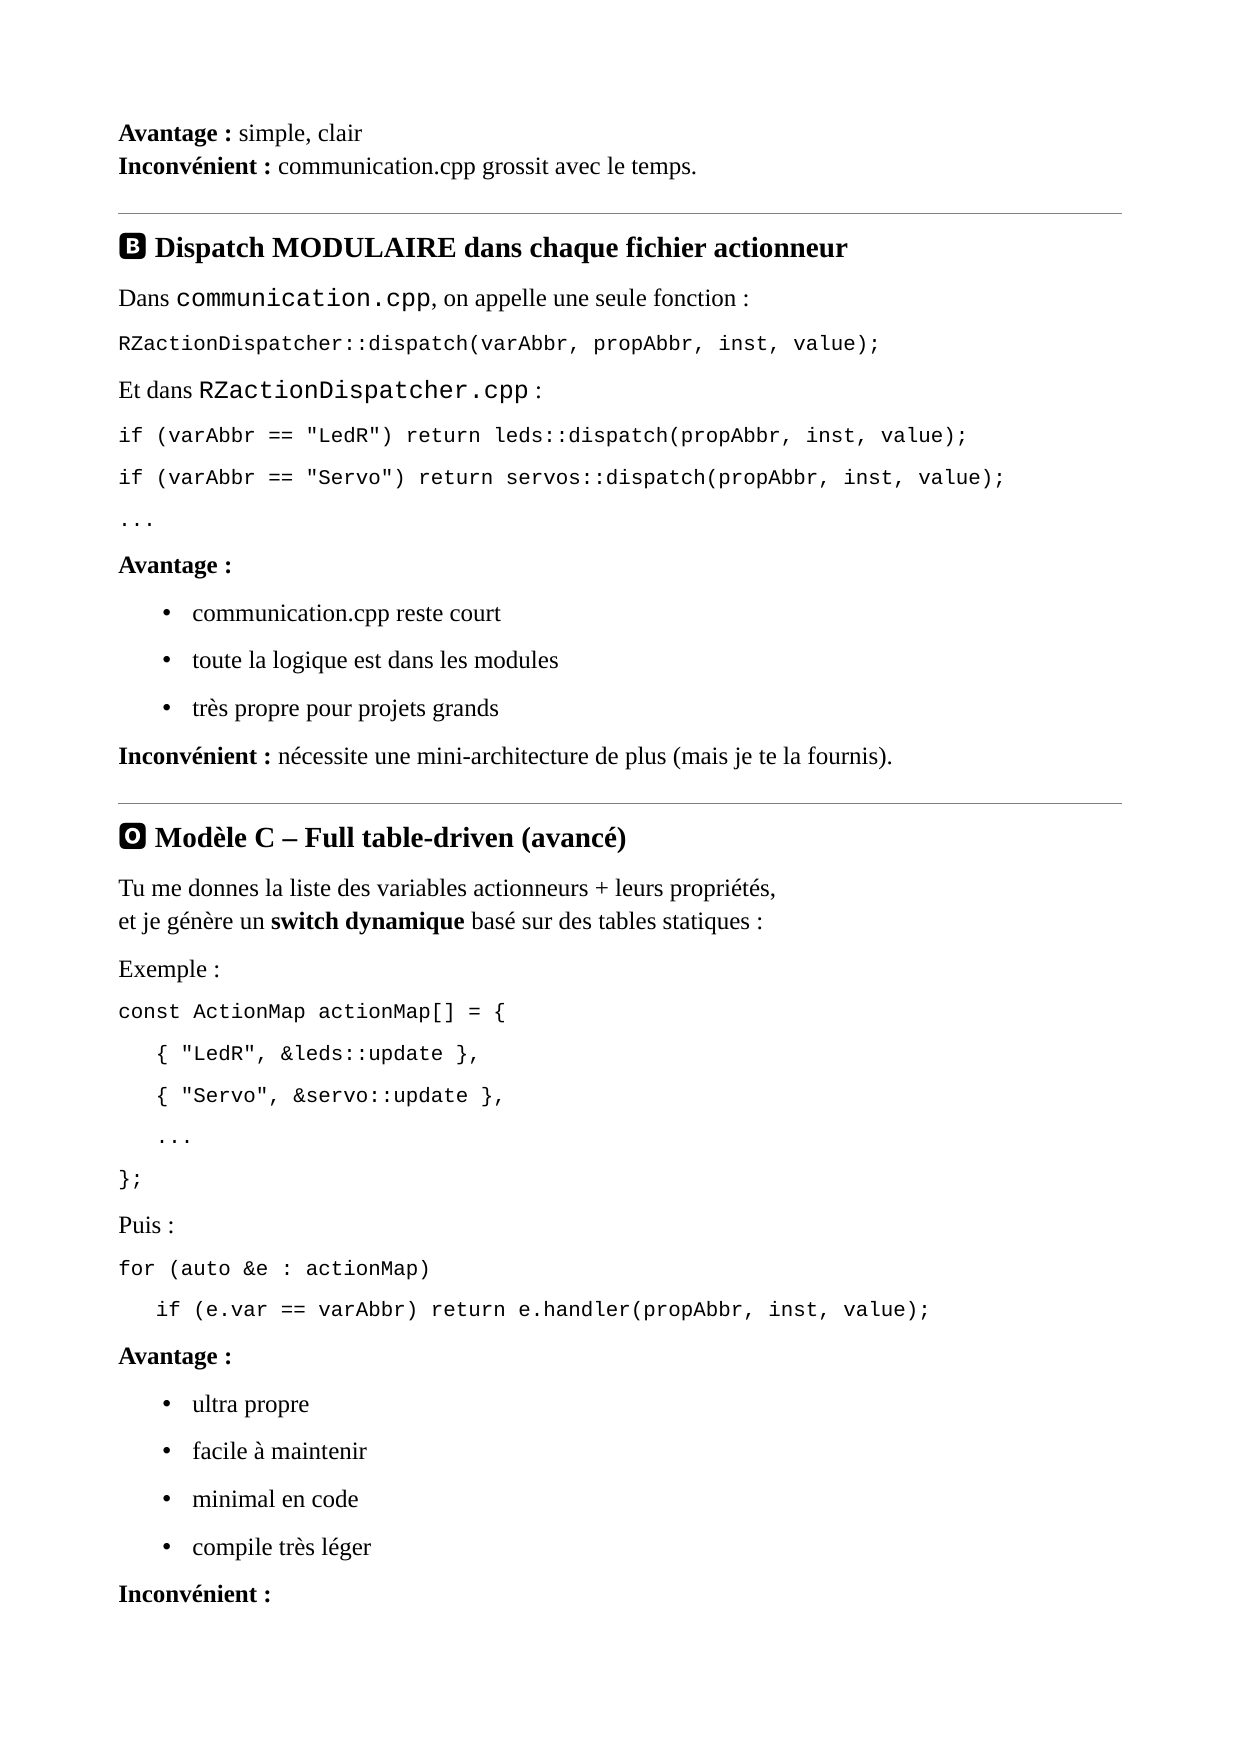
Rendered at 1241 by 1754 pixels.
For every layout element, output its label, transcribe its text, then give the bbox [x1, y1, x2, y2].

text Avantage : [118, 550, 1122, 579]
text Puis : [118, 1210, 1122, 1239]
text if (varAbbr == "Servo") return servos::dispatch(propAbbr, inst, value); [118, 467, 1122, 491]
list communication.cpp reste court [162, 598, 1122, 627]
text ... [118, 1127, 1122, 1150]
text const ActionMap actionMap[] = { [118, 1001, 1122, 1025]
text Inconvénient : [118, 1579, 1122, 1608]
text Inconvénient : nécessite une mini-architecture de plus (mais je te la fournis). [118, 741, 1122, 769]
text Et dans RZactionDispatcher.cpp : [118, 375, 1122, 406]
text Tu me donnes la liste des variables actionneurs + leurs propriétés, et je génère un switch dynamique basé sur des tables statiques : [118, 873, 1122, 935]
text Dans communication.cpp, on appelle une seule fonction : [118, 283, 1122, 314]
text if (varAbbr == "LedR") return leds::dispatch(propAbbr, inst, value); [118, 425, 1122, 449]
text Avantage : [118, 1341, 1122, 1370]
text { "Servo", &servo::update }, [118, 1085, 1122, 1108]
list très propre pour projets grands [162, 693, 1122, 722]
text { "LedR", &leds::update }, [118, 1043, 1122, 1067]
text Avantage : simple, clair Inconvénient : communication.cpp grossit avec le temps. [118, 118, 1122, 180]
list toute la logique est dans les modules [162, 646, 1122, 674]
text RZactionDispatcher::dispatch(varAbbr, propAbbr, inst, value); [118, 333, 1122, 357]
list compile très léger [162, 1532, 1122, 1560]
text if (e.var == varAbbr) return e.handler(propAbbr, inst, value); [118, 1299, 1122, 1323]
list facile à maintenir [162, 1436, 1122, 1465]
subtitle 🅾️ Modèle C – Full table-driven (avancé) [118, 820, 1122, 853]
list ultra propre [162, 1389, 1122, 1418]
list minimal en code [162, 1484, 1122, 1513]
text ... [118, 509, 1122, 532]
subtitle 🅱️ Dispatch MODULAIRE dans chaque fichier actionneur [118, 230, 1122, 264]
text Exemple : [118, 954, 1122, 982]
text }; [118, 1168, 1122, 1192]
text for (auto &e : actionMap) [118, 1258, 1122, 1281]
